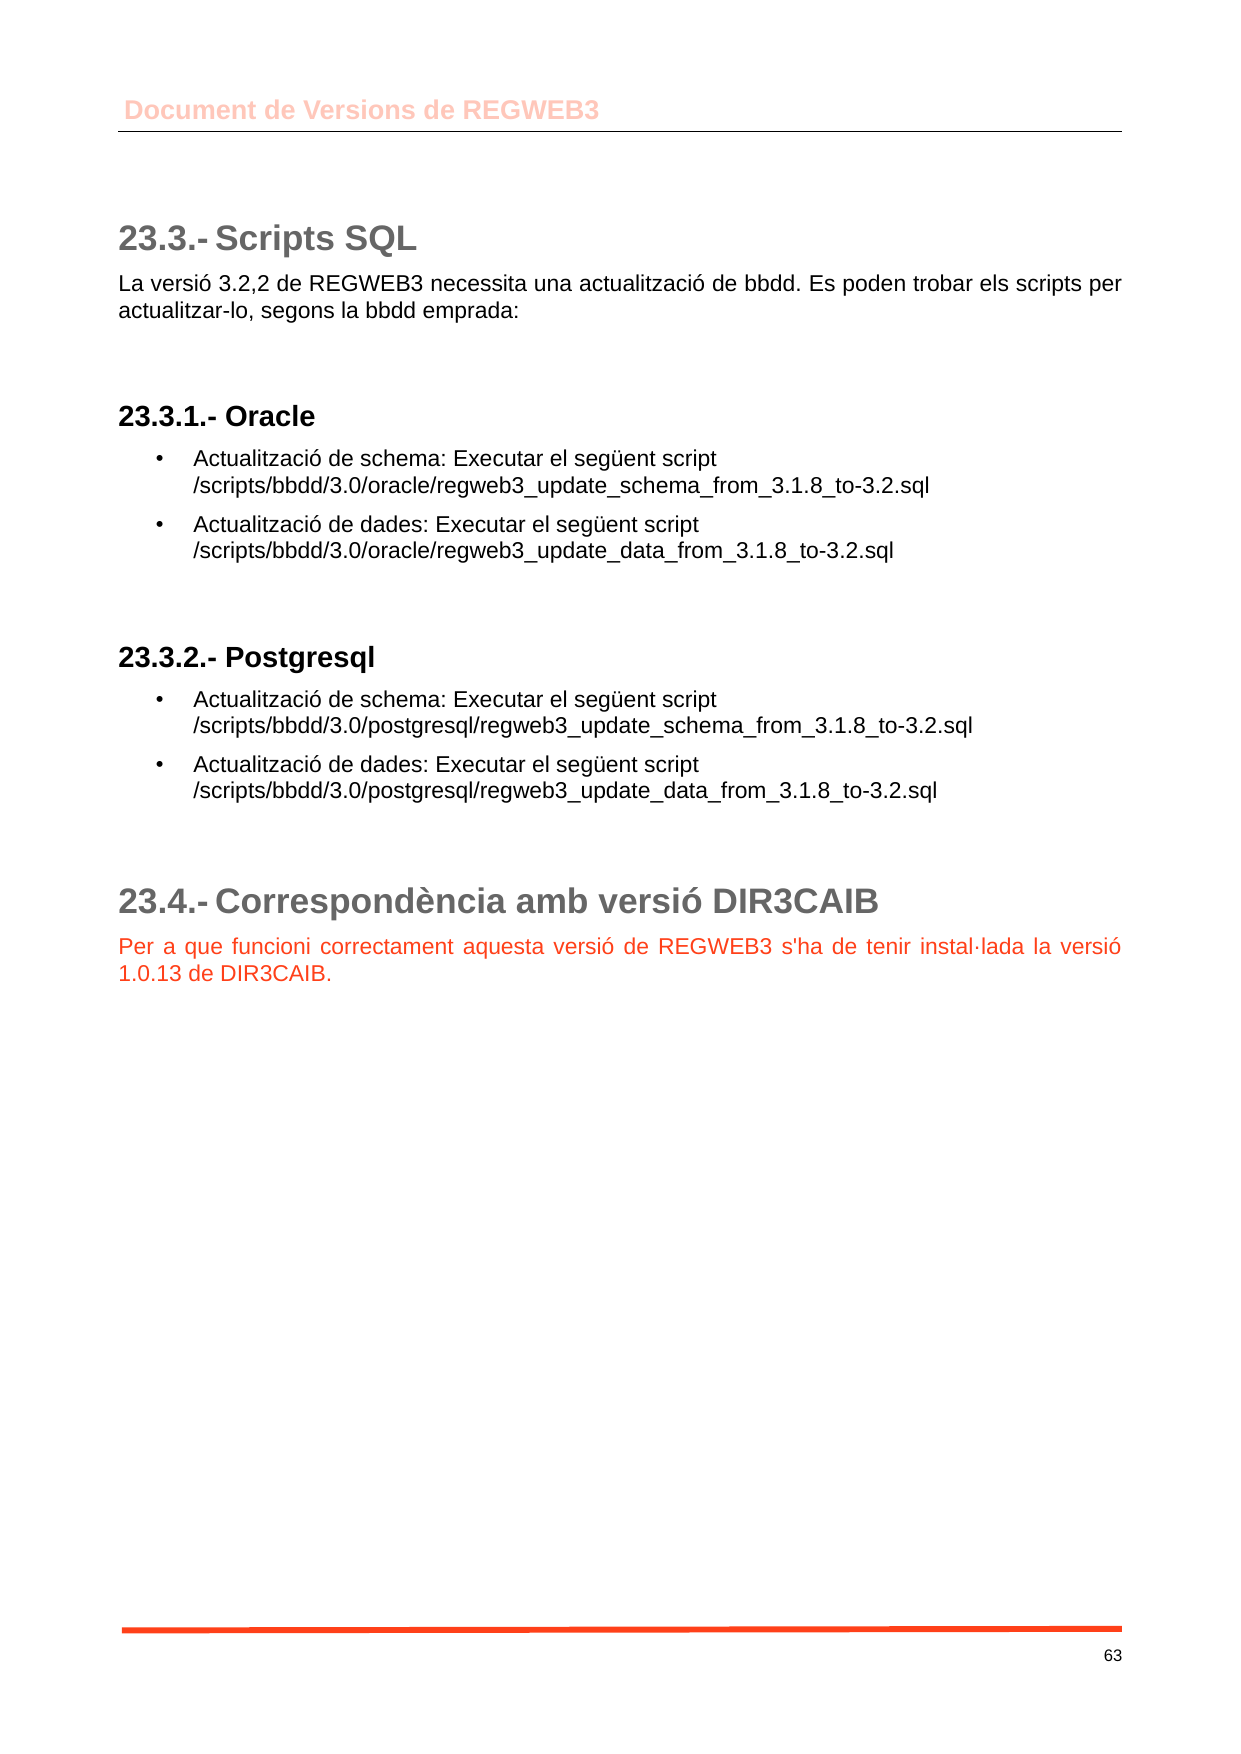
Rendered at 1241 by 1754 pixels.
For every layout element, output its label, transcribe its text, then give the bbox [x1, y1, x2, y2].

list Actualització de schema: Executar el següent script /scripts/bbdd/3.0/oracle/regweb3_update_schema_from_3.1.8_to-3.2.sql [156, 445, 1122, 498]
subtitle Oracle [118, 399, 1122, 433]
subtitle Scripts SQL [118, 217, 1122, 258]
subtitle Postgresql [118, 640, 1122, 673]
text Per a que funcioni correctament aquesta versió de REGWEB3 s'ha de tenir instal·lada la versió 1.0.13 de DIR3CAIB. [118, 933, 1122, 986]
list Actualització de dades: Executar el següent script /scripts/bbdd/3.0/oracle/regweb3_update_data_from_3.1.8_to-3.2.sql [156, 511, 1122, 563]
text La versió 3.2,2 de REGWEB3 necessita una actualització de bbdd. Es poden trobar els scripts per actualitzar-lo, segons la bbdd emprada: [118, 270, 1122, 323]
list Actualització de schema: Executar el següent script /scripts/bbdd/3.0/postgresql/regweb3_update_schema_from_3.1.8_to-3.2.sql [156, 686, 1122, 738]
subtitle Correspondència amb versió DIR3CAIB [118, 880, 1122, 921]
list Actualització de dades: Executar el següent script /scripts/bbdd/3.0/postgresql/regweb3_update_data_from_3.1.8_to-3.2.sql [156, 751, 1122, 804]
